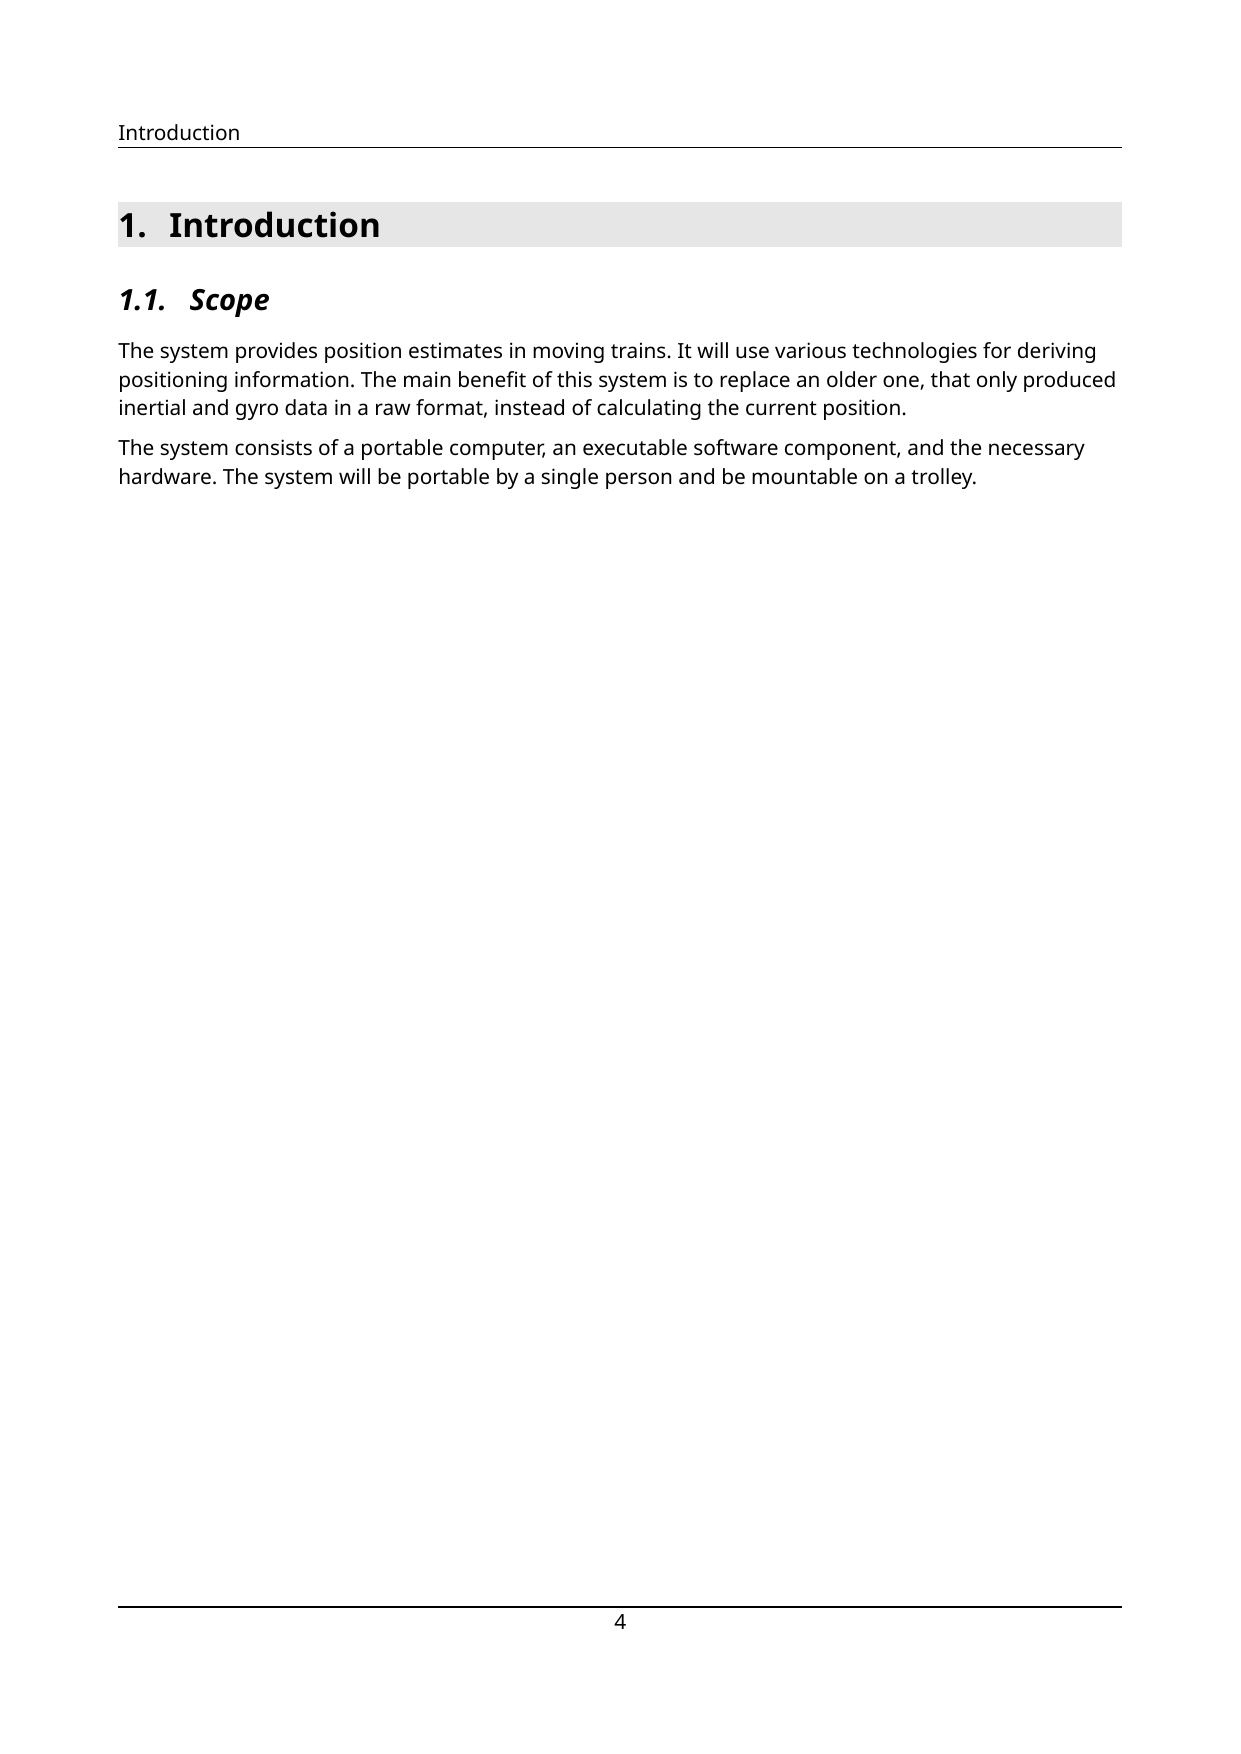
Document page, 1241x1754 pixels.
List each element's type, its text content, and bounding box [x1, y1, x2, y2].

subtitle Introduction [118, 202, 1122, 247]
subtitle Scope [118, 279, 1122, 318]
text The system provides position estimates in moving trains. It will use various technologies for deriving positioning information. The main benefit of this system is to replace an older one, that only produced inertial and gyro data in a raw format, instead of calculating the current position. [118, 336, 1122, 422]
text The system consists of a portable computer, an executable software component, and the necessary hardware. The system will be portable by a single person and be mountable on a trolley. [118, 433, 1122, 490]
